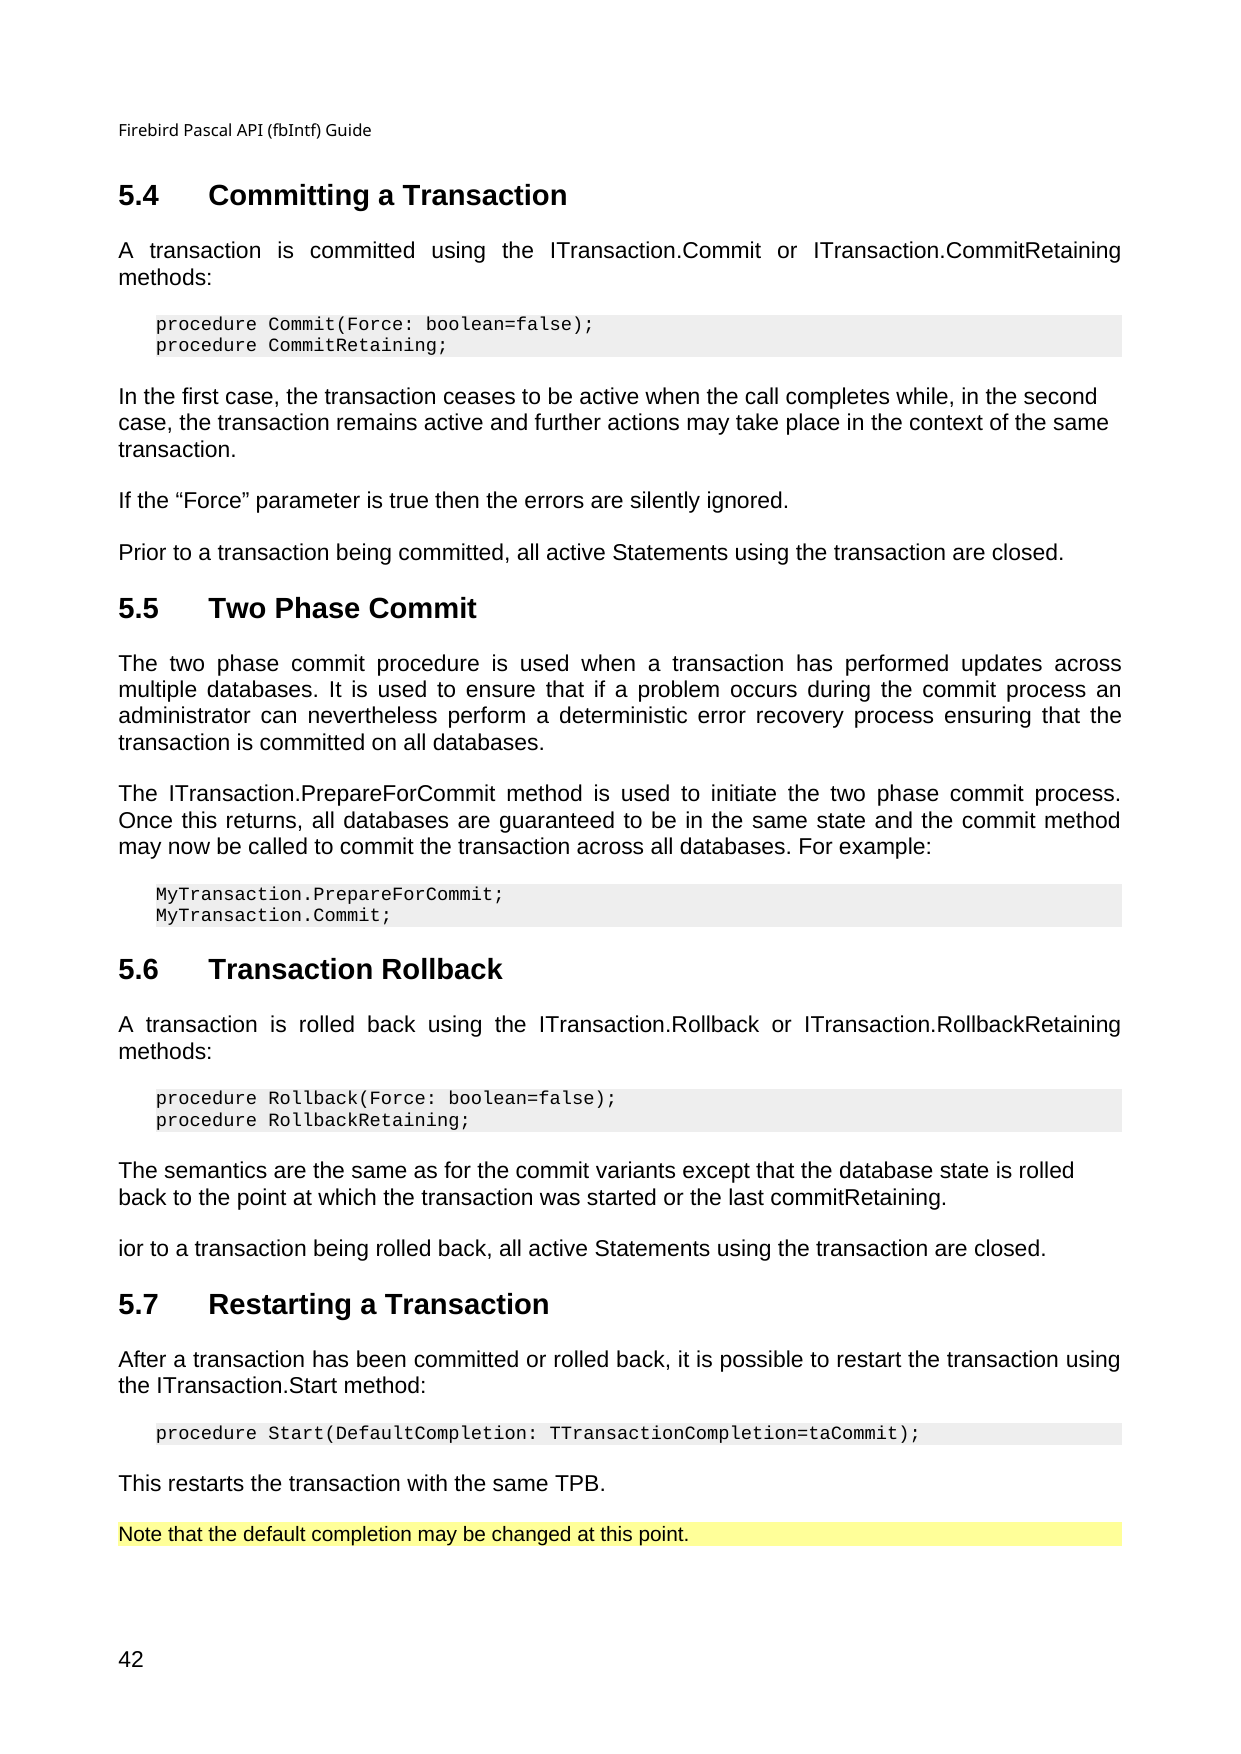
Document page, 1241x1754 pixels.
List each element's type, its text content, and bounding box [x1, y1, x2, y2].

text A transaction is committed using the ITransaction.Commit or ITransaction.CommitRetaining methods: [118, 237, 1122, 290]
text Note that the default completion may be changed at this point. [118, 1522, 1122, 1546]
text In the first case, the transaction ceases to be active when the call completes while, in the second case, the transaction remains active and further actions may take place in the context of the same transaction. [118, 383, 1122, 462]
text procedure Commit(Force: boolean=false); [156, 315, 1122, 336]
text The two phase commit procedure is used when a transaction has performed updates across multiple databases. It is used to ensure that if a problem occurs during the commit process an administrator can nevertheless perform a deterministic error recovery process ensuring that the transaction is committed on all databases. [118, 650, 1122, 755]
subtitle Two Phase Commit [118, 591, 1122, 624]
text After a transaction has been committed or rolled back, it is possible to restart the transaction using the ITransaction.Start method: [118, 1346, 1122, 1398]
text If the “Force” parameter is true then the errors are silently ignored. [118, 487, 1122, 514]
text A transaction is rolled back using the ITransaction.Rollback or ITransaction.RollbackRetaining methods: [118, 1011, 1122, 1064]
subtitle Transaction Rollback [118, 952, 1122, 986]
text Prior to a transaction being committed, all active Statements using the transaction are closed. [118, 539, 1122, 566]
text ior to a transaction being rolled back, all active Statements using the transaction are closed. [118, 1235, 1122, 1262]
text procedure CommitRetaining; [156, 336, 1122, 357]
subtitle Restarting a Transaction [118, 1287, 1122, 1320]
subtitle Committing a Transaction [118, 178, 1122, 212]
text procedure RollbackRetaining; [156, 1110, 1122, 1132]
text MyTransaction.PrepareForCommit; [156, 884, 1122, 906]
text The ITransaction.PrepareForCommit method is used to initiate the two phase commit process. Once this returns, all databases are guaranteed to be in the same state and the commit method may now be called to commit the transaction across all databases. For example: [118, 780, 1122, 859]
text procedure Rollback(Force: boolean=false); [156, 1089, 1122, 1110]
text This restarts the transaction with the same TPB. [118, 1470, 1122, 1497]
text The semantics are the same as for the commit variants except that the database state is rolled back to the point at which the transaction was started or the last commitRetaining. [118, 1157, 1122, 1210]
text procedure Start(DefaultCompletion: TTransactionCompletion=taCommit); [156, 1423, 1122, 1445]
text MyTransaction.Commit; [156, 906, 1122, 927]
